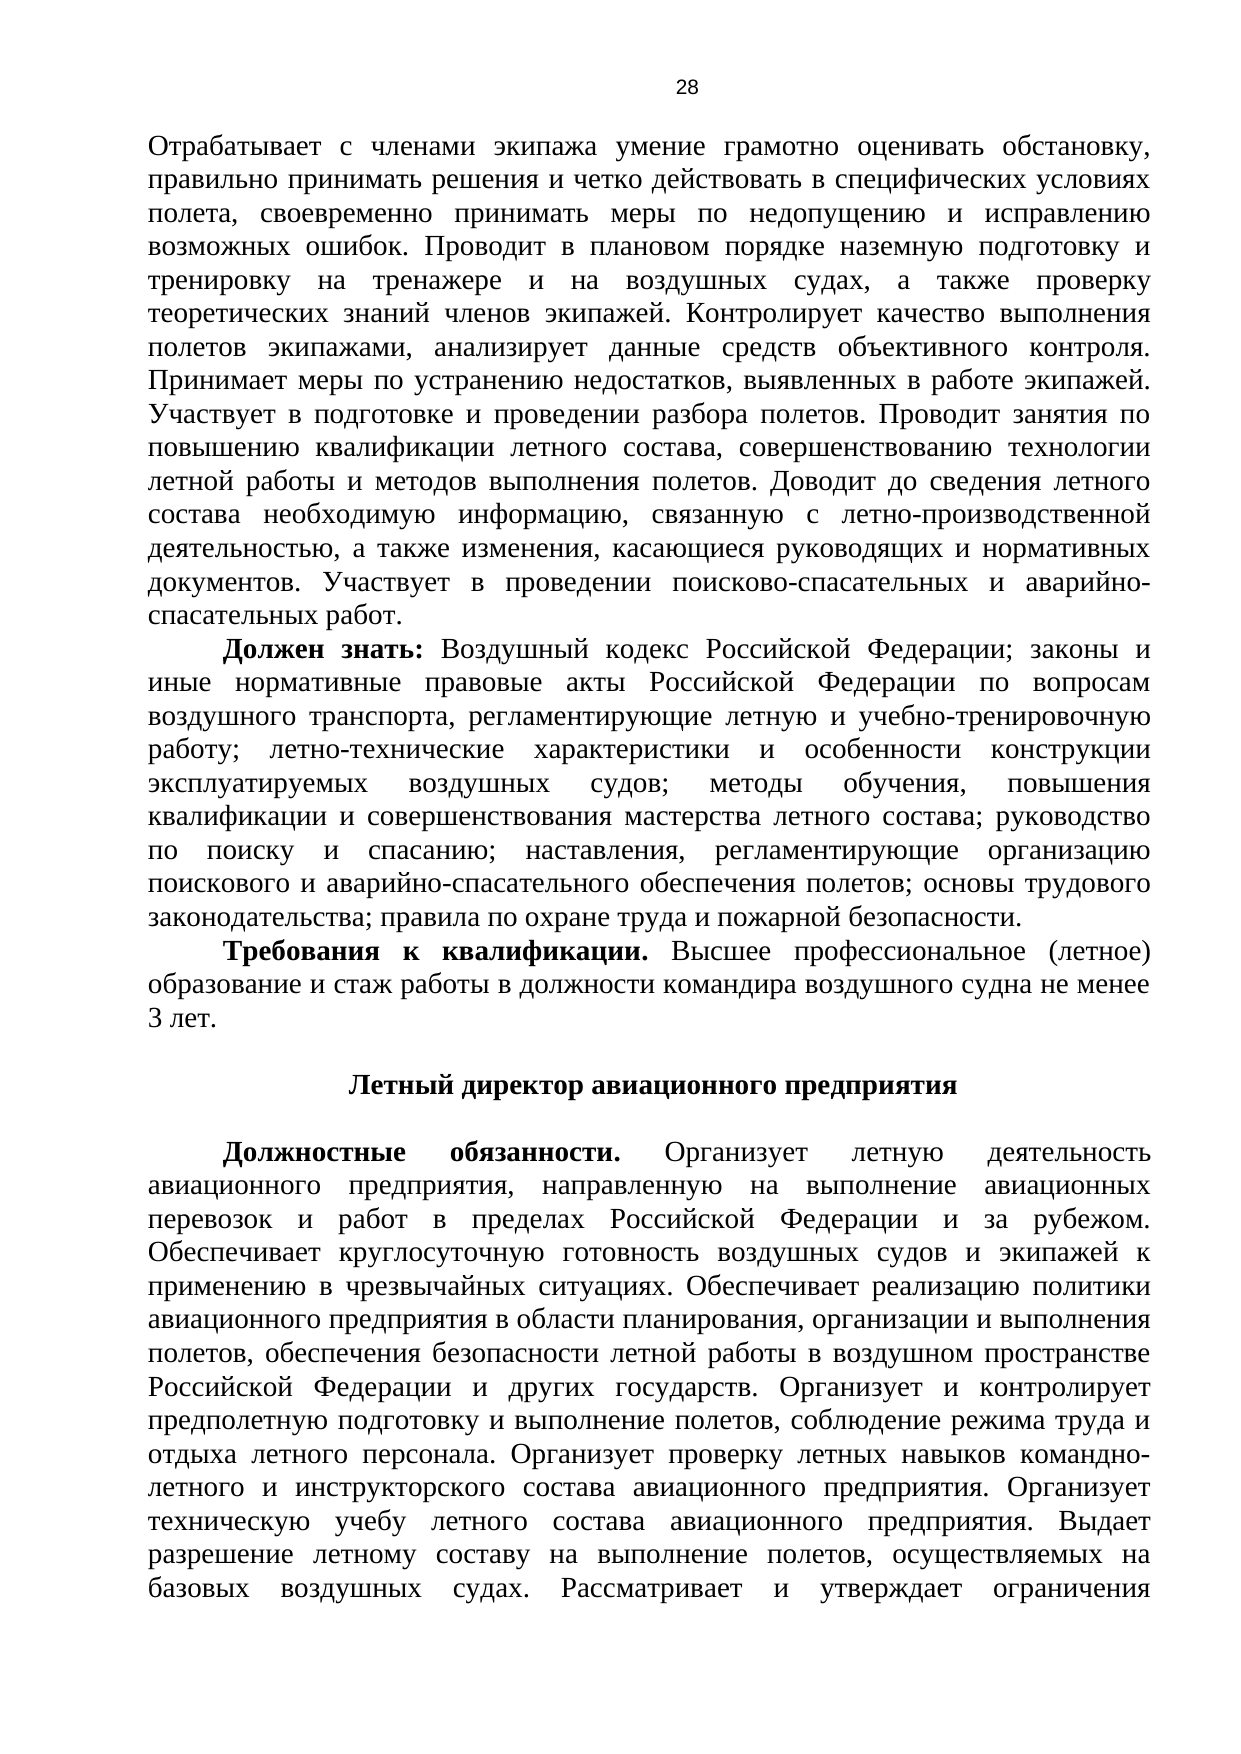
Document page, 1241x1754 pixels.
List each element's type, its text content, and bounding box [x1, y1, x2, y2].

text Должностные обязанности. Организует летную деятельность авиационного предприятия, направленную на выполнение авиационных перевозок и работ в пределах Российской Федерации и за рубежом. Обеспечивает круглосуточную готовность воздушных судов и экипажей к применению в чрезвычайных ситуациях. Обеспечивает реализацию политики авиационного предприятия в области планирования, организации и выполнения полетов, обеспечения безопасности летной работы в воздушном пространстве Российской Федерации и других государств. Организует и контролирует предполетную подготовку и выполнение полетов, соблюдение режима труда и отдыха летного персонала. Организует проверку летных навыков командно-летного и инструкторского состава авиационного предприятия. Организует техническую учебу летного состава авиационного предприятия. Выдает разрешение летному составу на выполнение полетов, осуществляемых на базовых воздушных судах. Рассматривает и утверждает ограничения [148, 1134, 1152, 1603]
text Должен знать: Воздушный кодекс Российской Федерации; законы и иные нормативные правовые акты Российской Федерации по вопросам воздушного транспорта, регламентирующие летную и учебно-тренировочную работу; летно-технические характеристики и особенности конструкции эксплуатируемых воздушных судов; методы обучения, повышения квалификации и совершенствования мастерства летного состава; руководство по поиску и спасанию; наставления, регламентирующие организацию поискового и аварийно-спасательного обеспечения полетов; основы трудового законодательства; правила по охране труда и пожарной безопасности. [148, 631, 1152, 933]
text Требования к квалификации. Высшее профессиональное (летное) образование и стаж работы в должности командира воздушного судна не менее 3 лет. [148, 933, 1152, 1033]
text Отрабатывает с членами экипажа умение грамотно оценивать обстановку, правильно принимать решения и четко действовать в специфических условиях полета, своевременно принимать меры по недопущению и исправлению возможных ошибок. Проводит в плановом порядке наземную подготовку и тренировку на тренажере и на воздушных судах, а также проверку теоретических знаний членов экипажей. Контролирует качество выполнения полетов экипажами, анализирует данные средств объективного контроля. Принимает меры по устранению недостатков, выявленных в работе экипажей. Участвует в подготовке и проведении разбора полетов. Проводит занятия по повышению квалификации летного состава, совершенствованию технологии летной работы и методов выполнения полетов. Доводит до сведения летного состава необходимую информацию, связанную с летно-производственной деятельностью, а также изменения, касающиеся руководящих и нормативных документов. Участвует в проведении поисково-спасательных и аварийно-спасательных работ. [148, 128, 1152, 631]
subtitle Летный директор авиационного предприятия [148, 1067, 1152, 1100]
